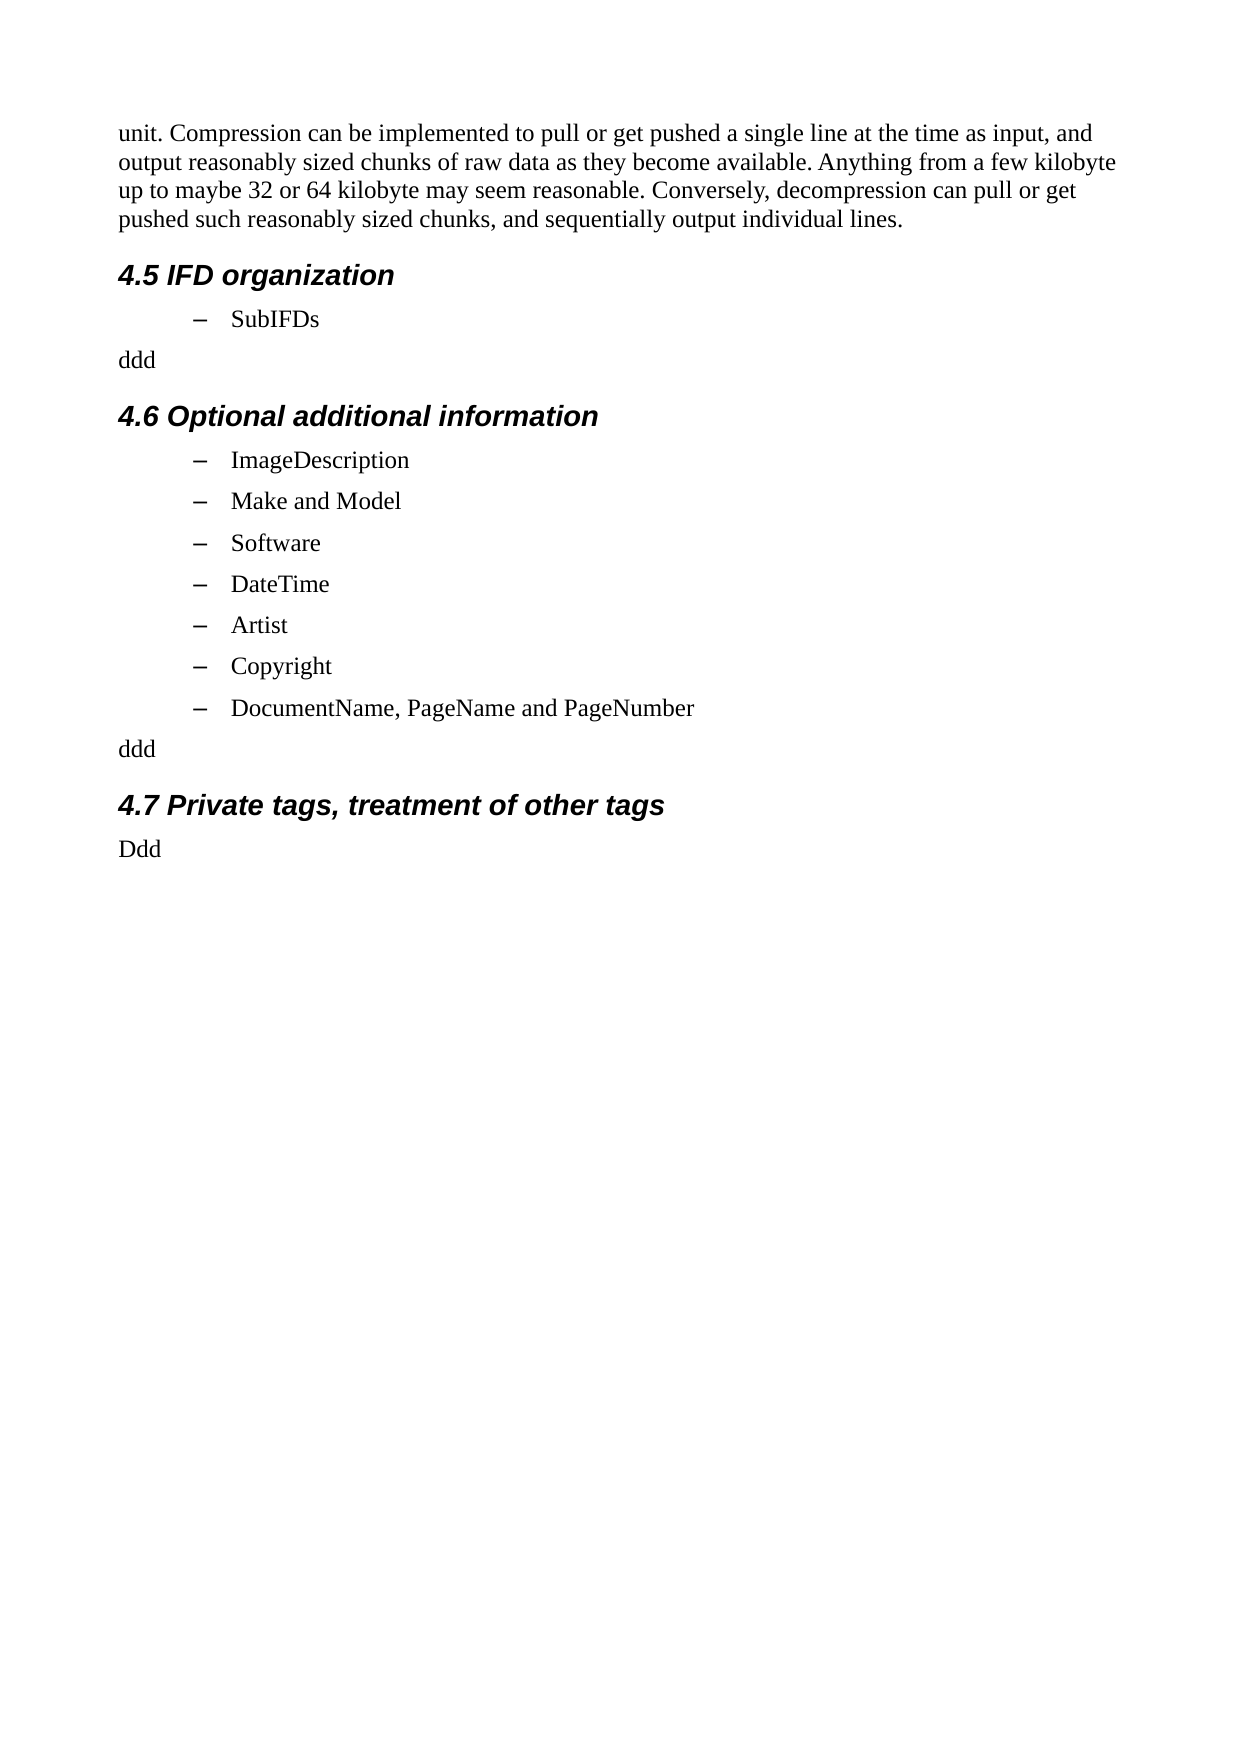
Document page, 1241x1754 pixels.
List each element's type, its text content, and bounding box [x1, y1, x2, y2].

list SubIFDs [193, 304, 1122, 333]
text ddd [118, 734, 1122, 763]
list DocumentName, PageName and PageNumber [193, 693, 1122, 721]
subtitle 4.5 IFD organization [118, 258, 1122, 292]
list Artist [193, 610, 1122, 639]
subtitle 4.6 Optional additional information [118, 399, 1122, 433]
text unit. Compression can be implemented to pull or get pushed a single line at the time as input, and output reasonably sized chunks of raw data as they become available. Anything from a few kilobyte up to maybe 32 or 64 kilobyte may seem reasonable. Conversely, decompression can pull or get pushed such reasonably sized chunks, and sequentially output individual lines. [118, 118, 1122, 233]
list DateTime [193, 569, 1122, 598]
list ImageDescription [193, 445, 1122, 474]
subtitle 4.7 Private tags, treatment of other tags [118, 788, 1122, 821]
text ddd [118, 345, 1122, 374]
list Make and Model [193, 486, 1122, 515]
list Copyright [193, 651, 1122, 680]
text Ddd [118, 834, 1122, 862]
list Software [193, 528, 1122, 556]
